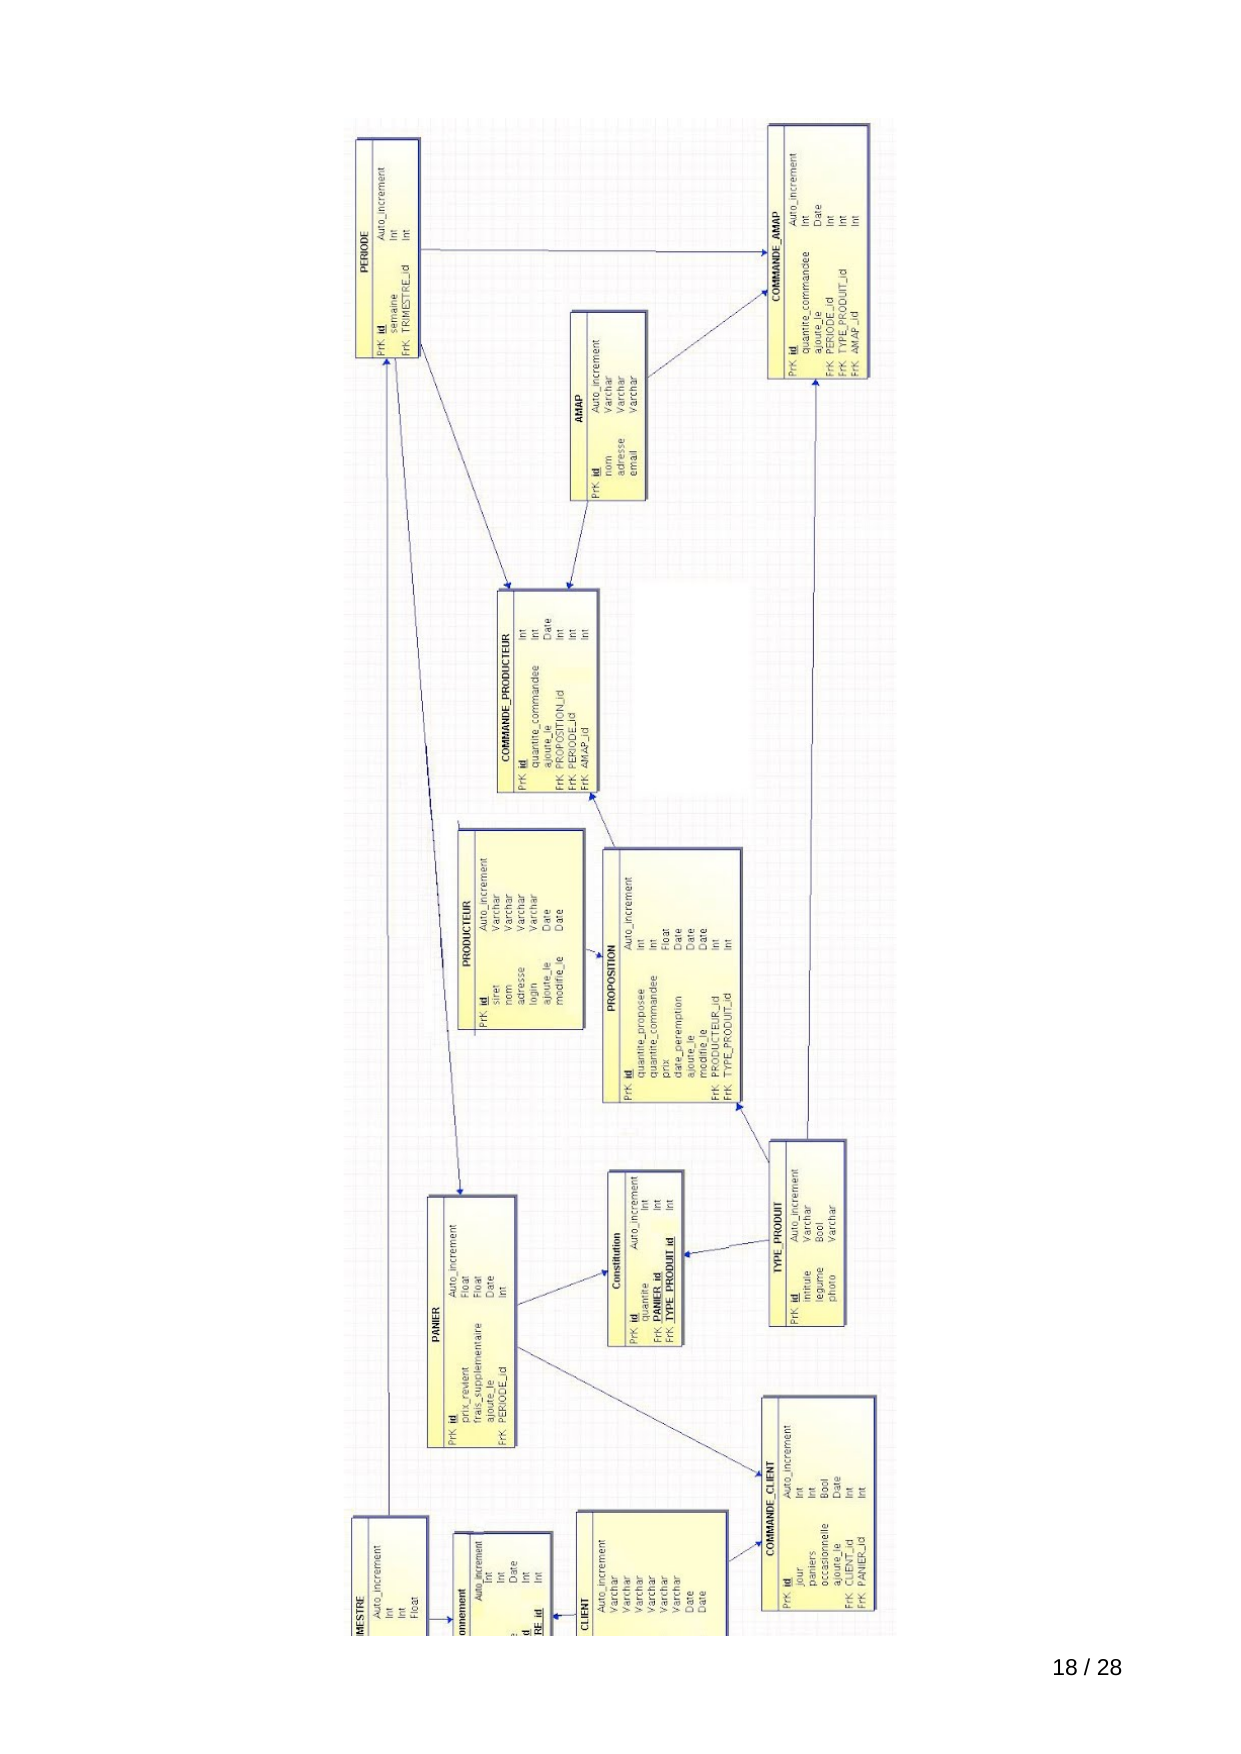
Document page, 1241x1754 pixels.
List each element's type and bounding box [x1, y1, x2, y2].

picture [343, 118, 897, 1636]
